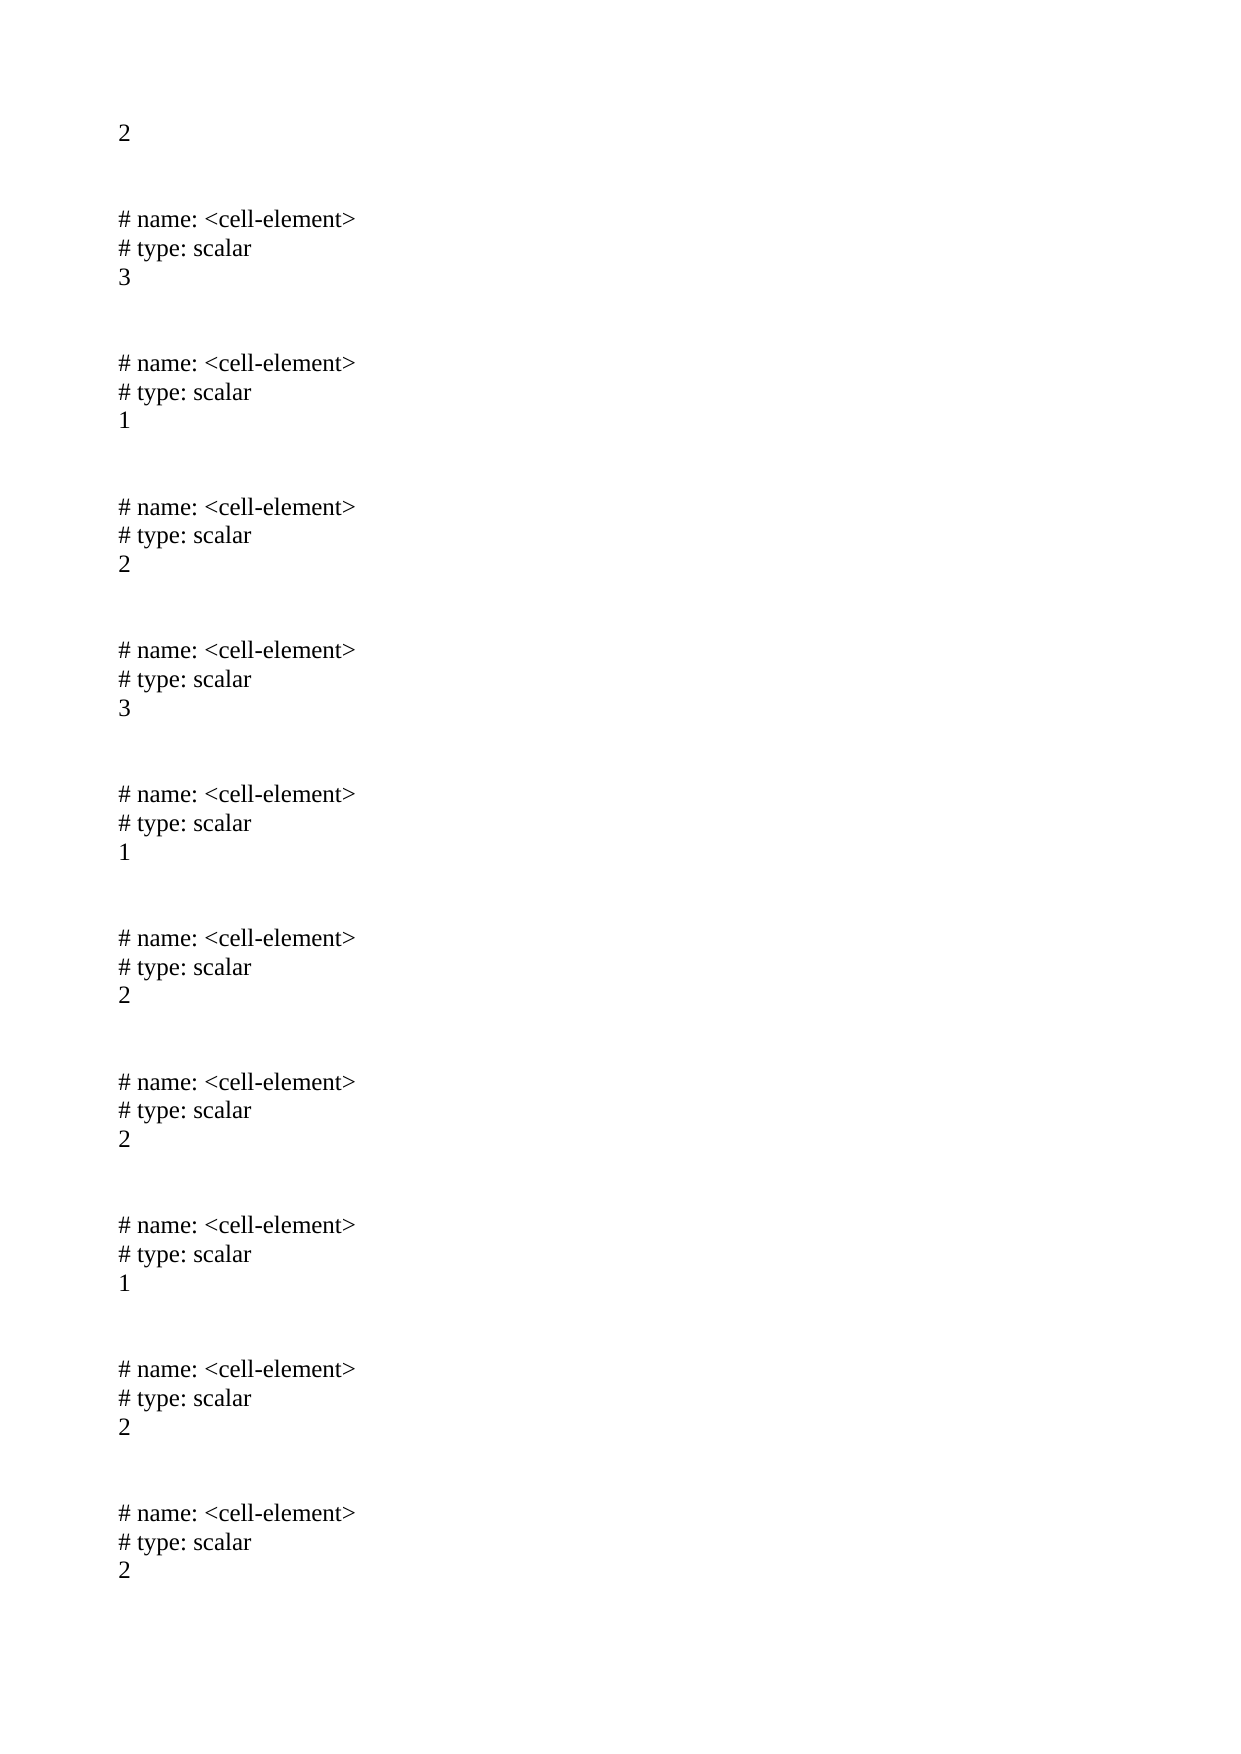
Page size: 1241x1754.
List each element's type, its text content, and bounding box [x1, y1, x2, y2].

text 2 [118, 1412, 1122, 1441]
text # type: scalar [118, 952, 1122, 981]
text # name: <cell-element> [118, 348, 1122, 377]
text # name: <cell-element> [118, 779, 1122, 808]
text 1 [118, 837, 1122, 866]
text # type: scalar [118, 808, 1122, 837]
text # name: <cell-element> [118, 636, 1122, 664]
text # name: <cell-element> [118, 1354, 1122, 1383]
text 2 [118, 1556, 1122, 1584]
text 2 [118, 549, 1122, 578]
text 1 [118, 1268, 1122, 1297]
text # type: scalar [118, 1383, 1122, 1412]
text # name: <cell-element> [118, 204, 1122, 233]
text # name: <cell-element> [118, 1067, 1122, 1096]
text 2 [118, 118, 1122, 147]
text 3 [118, 262, 1122, 291]
text # type: scalar [118, 664, 1122, 693]
text # type: scalar [118, 1527, 1122, 1556]
text # type: scalar [118, 1239, 1122, 1268]
text # type: scalar [118, 521, 1122, 549]
text 3 [118, 693, 1122, 722]
text 2 [118, 981, 1122, 1009]
text # type: scalar [118, 377, 1122, 406]
text 1 [118, 406, 1122, 434]
text # name: <cell-element> [118, 492, 1122, 521]
text # name: <cell-element> [118, 923, 1122, 952]
text # name: <cell-element> [118, 1211, 1122, 1239]
text # type: scalar [118, 1096, 1122, 1124]
text # type: scalar [118, 233, 1122, 262]
text # name: <cell-element> [118, 1498, 1122, 1527]
text 2 [118, 1124, 1122, 1153]
